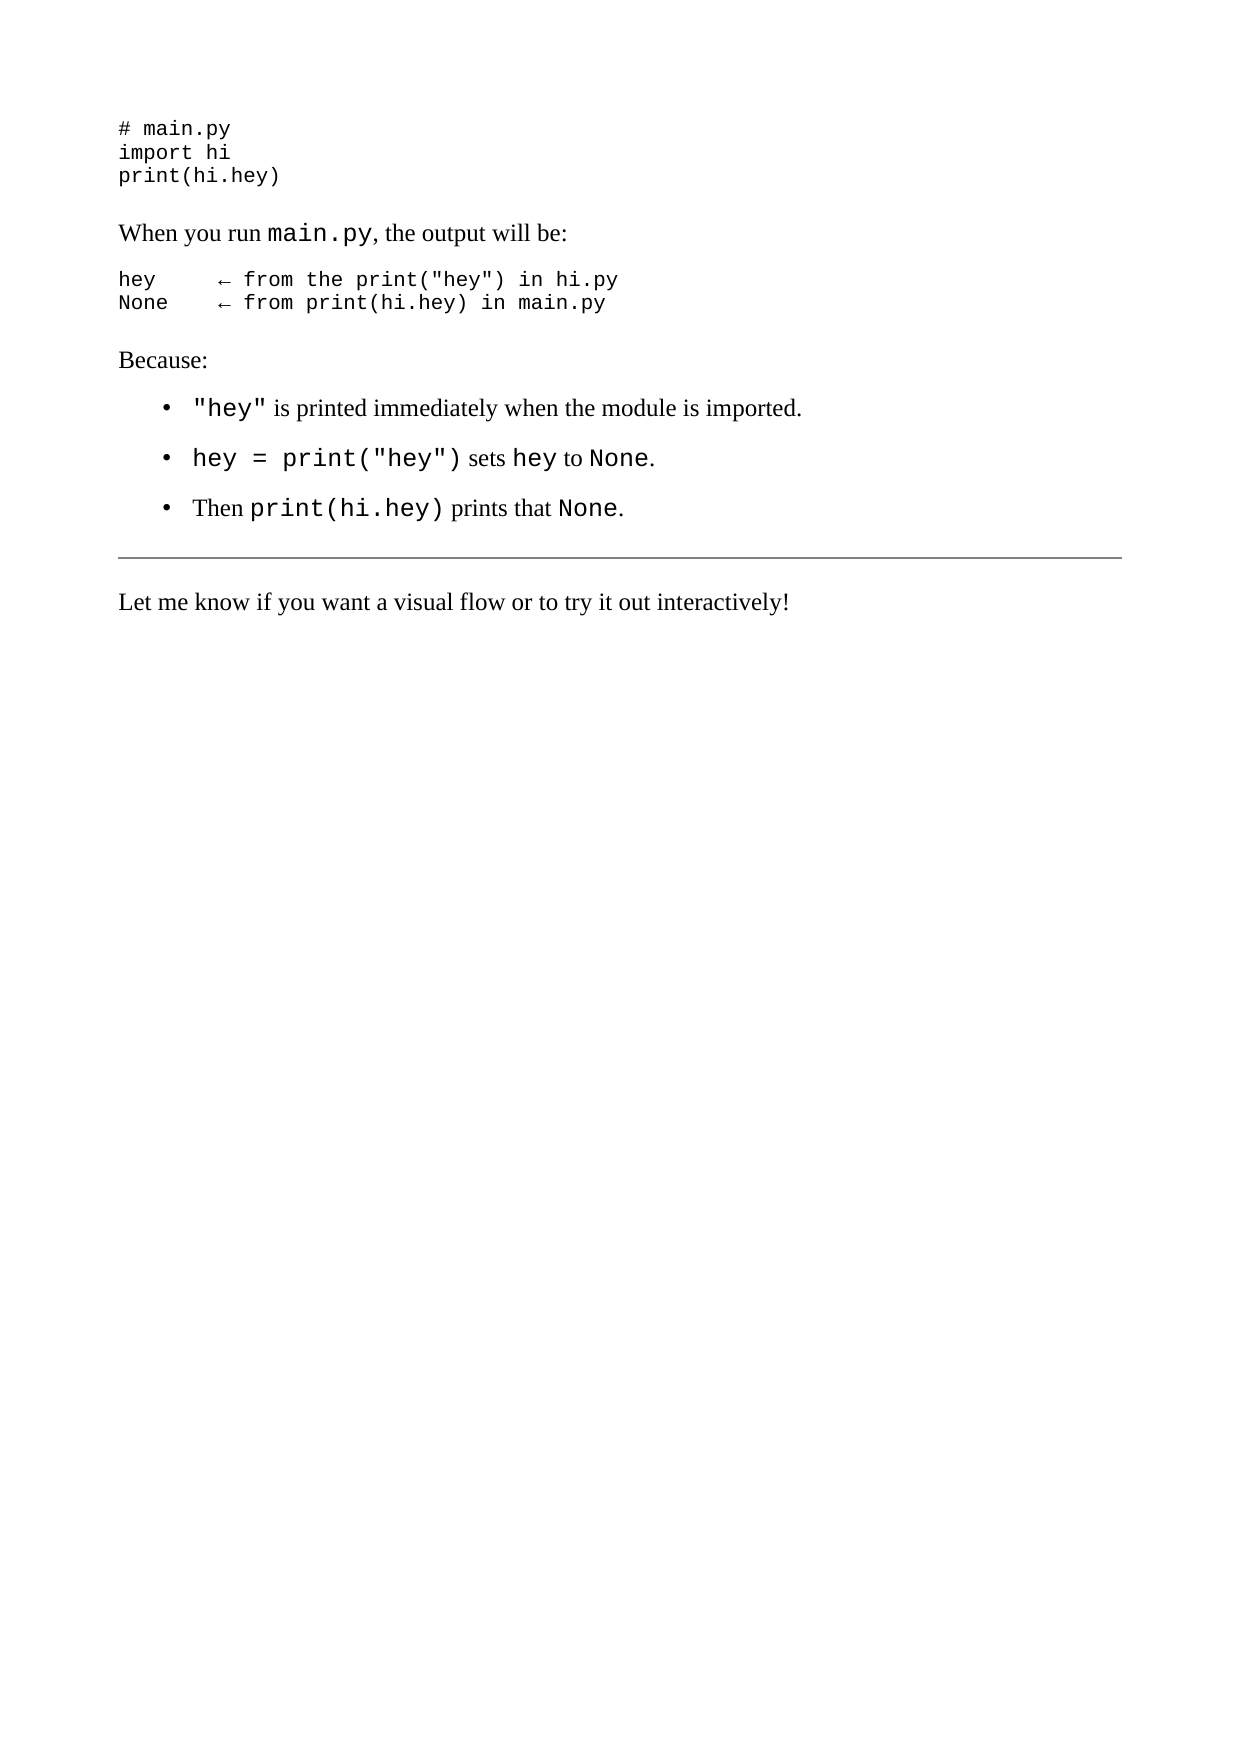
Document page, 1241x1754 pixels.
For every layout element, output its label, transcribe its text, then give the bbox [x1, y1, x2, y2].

list hey = print("hey") sets hey to None. [162, 443, 1122, 474]
text When you run main.py, the output will be: [118, 218, 1122, 249]
list "hey" is printed immediately when the module is imported. [162, 393, 1122, 424]
text Because: [118, 345, 1122, 374]
list Then print(hi.hey) prints that None. [162, 493, 1122, 524]
text import hi [118, 142, 1122, 165]
text Let me know if you want a visual flow or to try it out interactively! [118, 587, 1122, 616]
text print(hi.hey) [118, 165, 1122, 189]
text None ← from print(hi.hey) in main.py [118, 292, 1122, 316]
text hey ← from the print("hey") in hi.py [118, 268, 1122, 292]
text # main.py [118, 118, 1122, 142]
